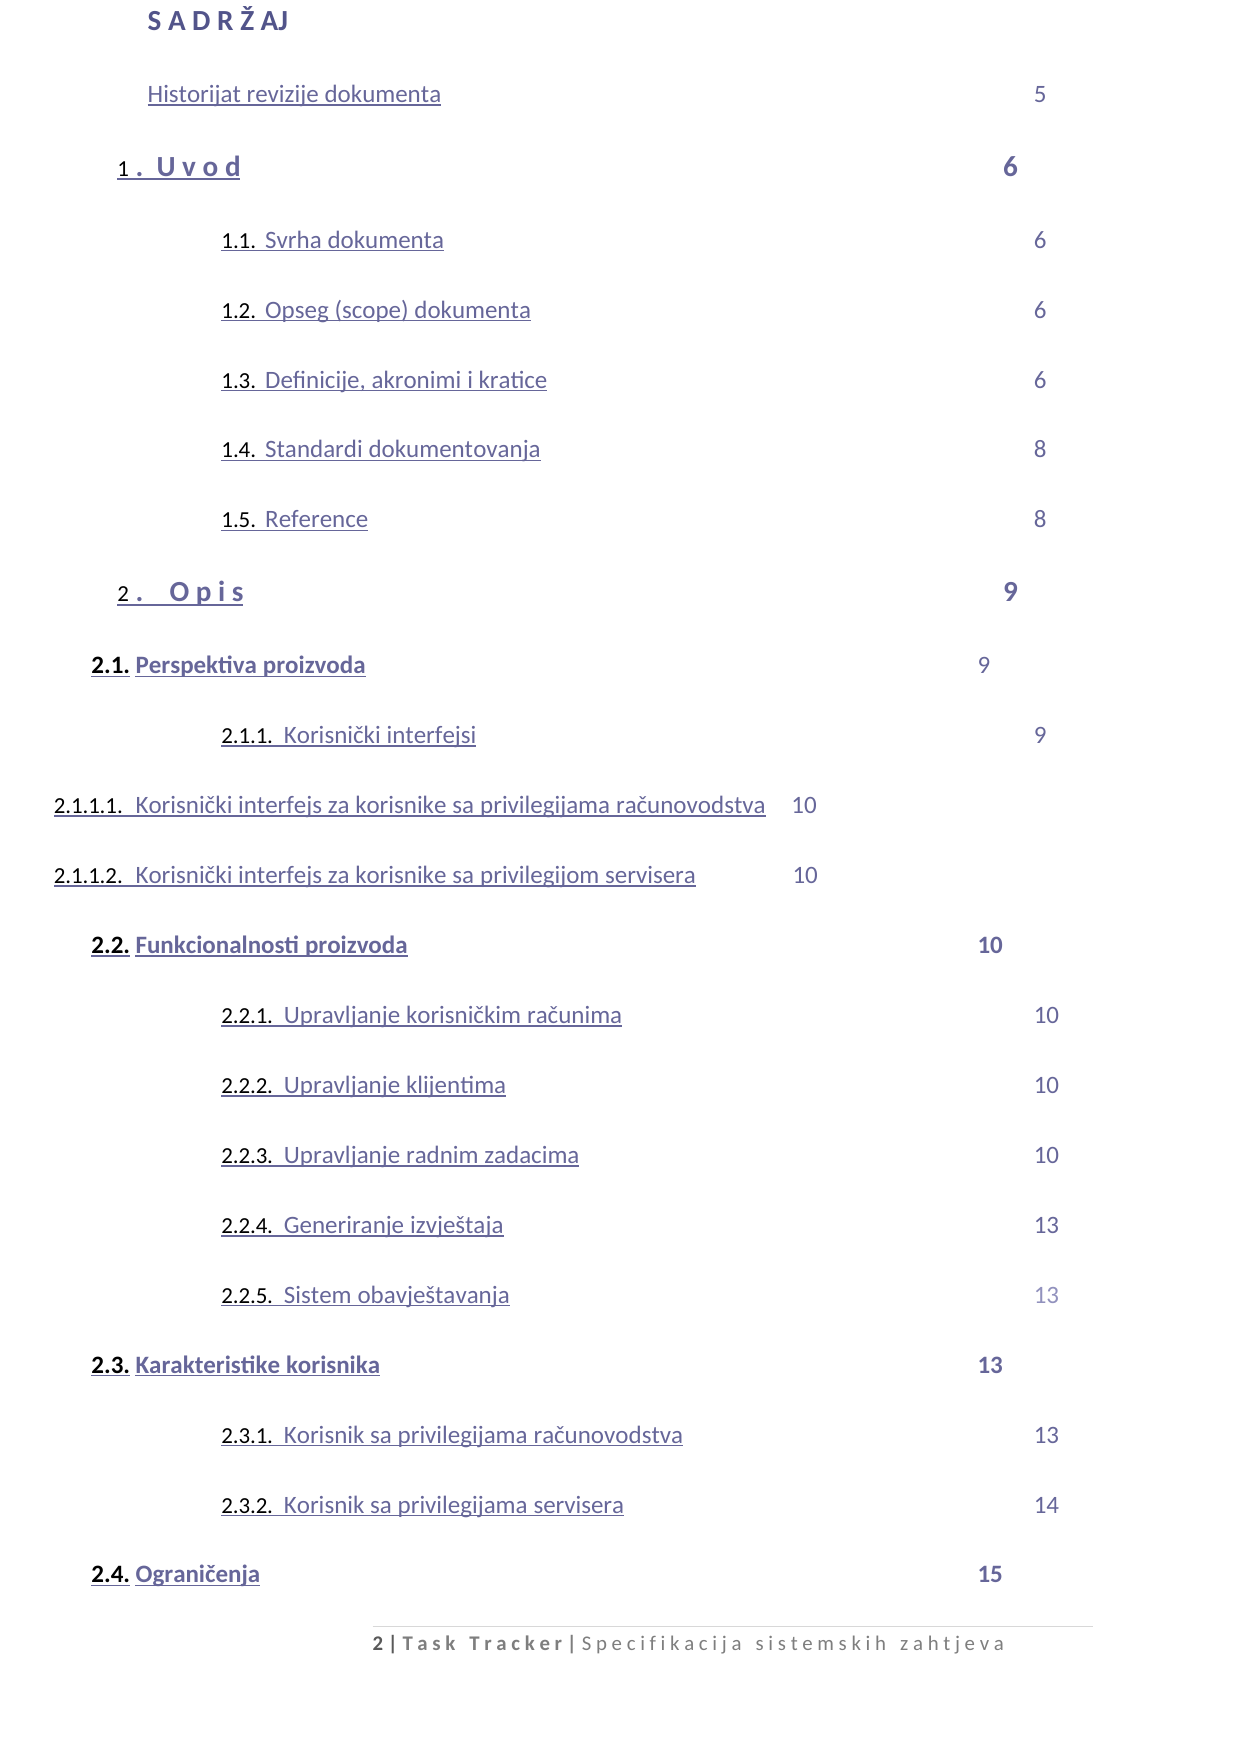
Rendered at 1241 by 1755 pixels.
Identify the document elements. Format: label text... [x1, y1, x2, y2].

list Svrha dokumenta 6 [221, 224, 1105, 254]
subtitle Perspektiva proizvoda 9 [91, 649, 1105, 680]
list Upravljanje klijentima 10 [221, 1069, 1105, 1100]
list Korisnički interfejs za korisnike sa privilegijom servisera 10 [54, 859, 1105, 890]
list Korisnik sa privilegijama računovodstva 13 [221, 1419, 1105, 1449]
text Historijat revizije dokumenta 5 [147, 78, 1055, 108]
list . O p i s 9 [117, 573, 1105, 609]
list Opseg (scope) dokumenta 6 [221, 294, 1105, 324]
list Reference 8 [221, 503, 1105, 534]
subtitle Funkcionalnosti proizvoda 10 [91, 929, 1105, 960]
list Definicije, akronimi i kratice 6 [221, 364, 1105, 394]
list Upravljanje radnim zadacima 10 [221, 1139, 1105, 1169]
subtitle Ograničenja 15 [91, 1559, 1105, 1589]
subtitle Karakteristike korisnika 13 [91, 1349, 1105, 1379]
list . U v o d 6 [117, 148, 1105, 183]
list Korisnik sa privilegijama servisera 14 [221, 1489, 1105, 1519]
list Standardi dokumentovanja 8 [221, 434, 1105, 464]
list Korisnički interfejs za korisnike sa privilegijama računovodstva 10 [54, 789, 1105, 820]
text S A D R Ž AJ [147, 2, 1055, 37]
list Generiranje izvještaja 13 [221, 1209, 1105, 1239]
list Korisnički interfejsi 9 [221, 719, 1105, 750]
list Upravljanje korisničkim računima 10 [221, 999, 1105, 1029]
list Sistem obavještavanja 13 [221, 1279, 1105, 1309]
